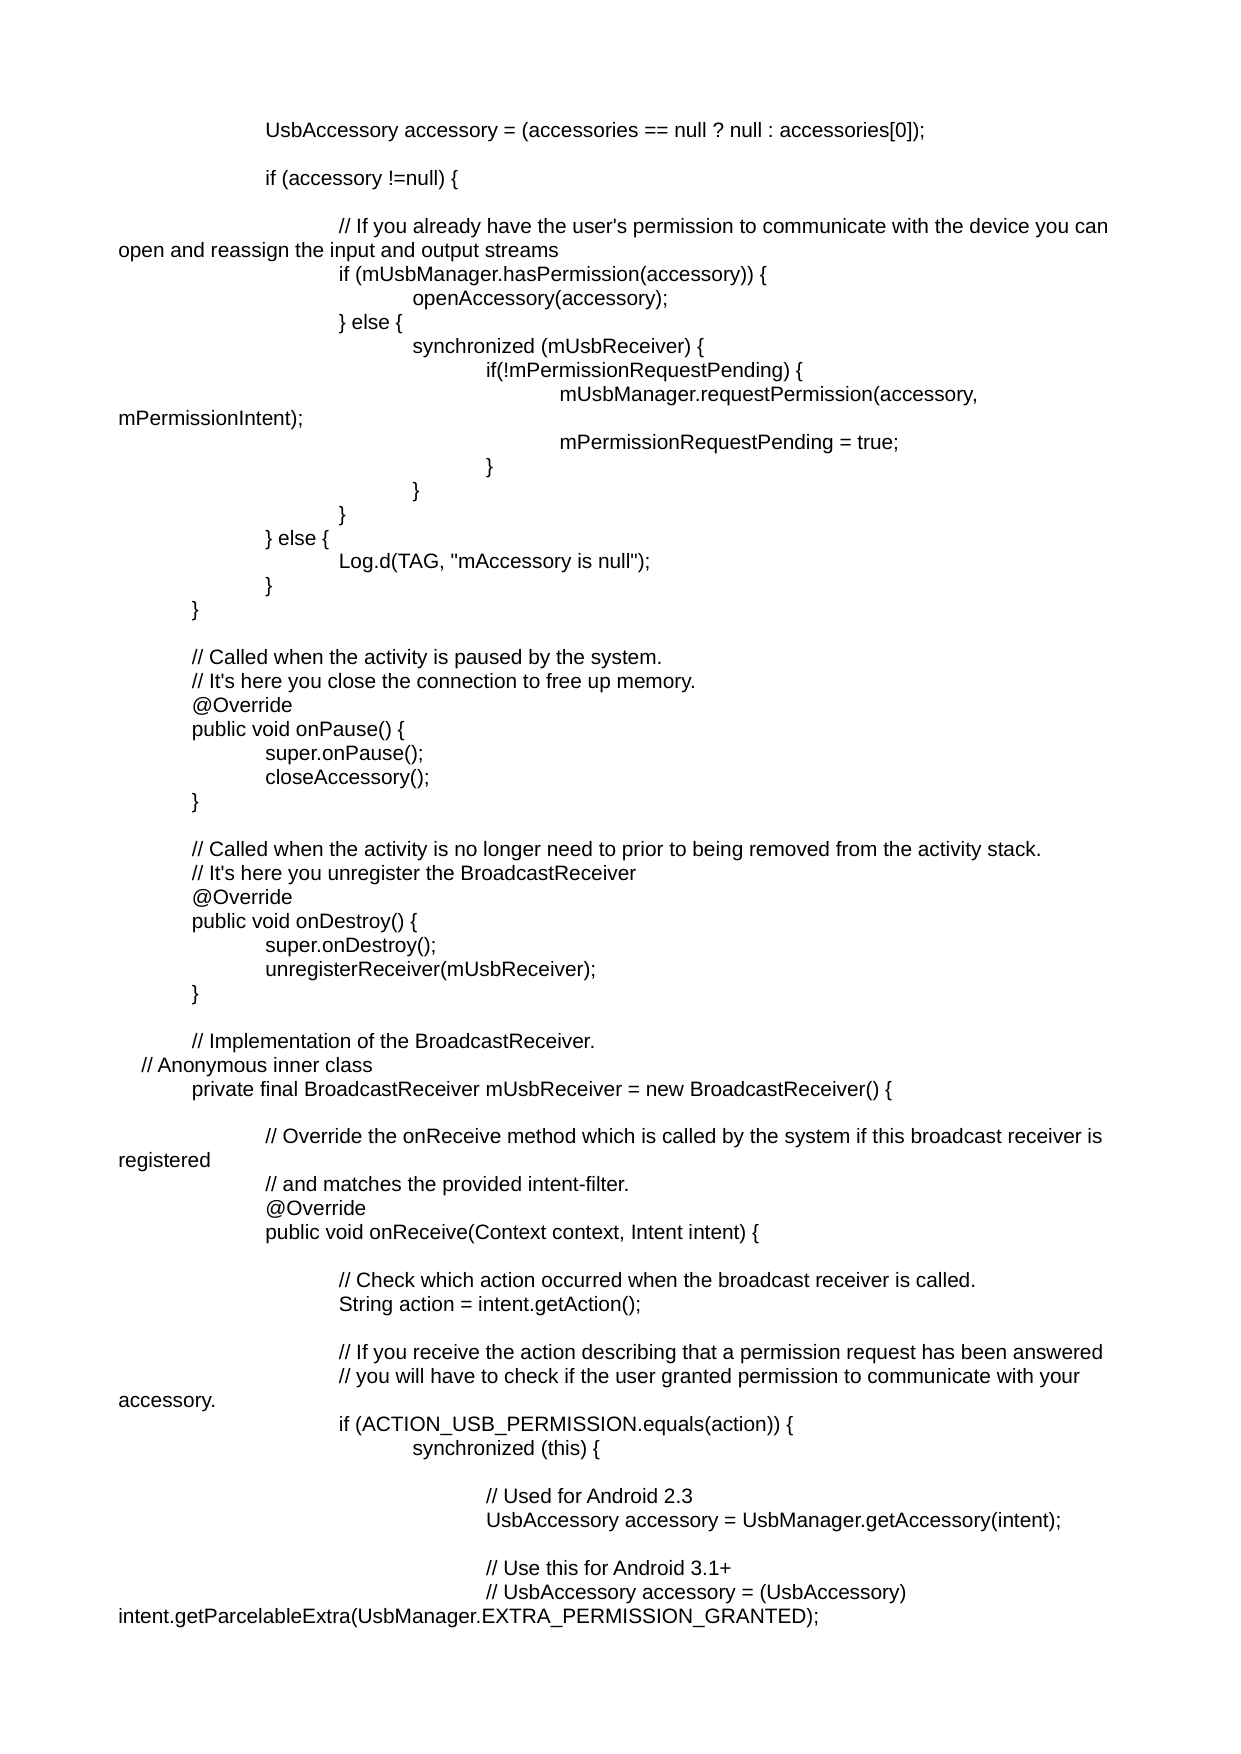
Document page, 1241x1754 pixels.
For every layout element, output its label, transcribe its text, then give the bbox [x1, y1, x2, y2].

text // Implementation of the BroadcastReceiver. [118, 1028, 1122, 1052]
text @Override [118, 1196, 1122, 1220]
text } [118, 573, 1122, 597]
text @Override [118, 693, 1122, 717]
text UsbAccessory accessory = (accessories == null ? null : accessories[0]); [118, 118, 1122, 142]
text } [118, 453, 1122, 477]
text Log.d(TAG, "mAccessory is null"); [118, 549, 1122, 573]
text // Called when the activity is no longer need to prior to being removed from the activity stack. [118, 837, 1122, 861]
text // Check which action occurred when the broadcast receiver is called. [118, 1268, 1122, 1292]
text public void onPause() { [118, 717, 1122, 741]
text if (ACTION_USB_PERMISSION.equals(action)) { [118, 1412, 1122, 1436]
text // If you receive the action describing that a permission request has been answered [118, 1340, 1122, 1364]
text } [118, 789, 1122, 813]
text if (mUsbManager.hasPermission(accessory)) { [118, 262, 1122, 286]
text // UsbAccessory accessory = (UsbAccessory) intent.getParcelableExtra(UsbManager.EXTRA_PERMISSION_GRANTED); [118, 1579, 1122, 1627]
text } [118, 981, 1122, 1004]
text synchronized (mUsbReceiver) { [118, 334, 1122, 358]
text // Called when the activity is paused by the system. [118, 645, 1122, 669]
text mPermissionRequestPending = true; [118, 429, 1122, 453]
text // and matches the provided intent-filter. [118, 1172, 1122, 1196]
text if (accessory !=null) { [118, 166, 1122, 190]
text // Anonymous inner class [118, 1052, 1122, 1076]
text synchronized (this) { [118, 1436, 1122, 1460]
text super.onDestroy(); [118, 933, 1122, 957]
text @Override [118, 885, 1122, 909]
text public void onReceive(Context context, Intent intent) { [118, 1220, 1122, 1244]
text closeAccessory(); [118, 765, 1122, 789]
text } else { [118, 310, 1122, 334]
text } else { [118, 525, 1122, 549]
text // It's here you unregister the BroadcastReceiver [118, 861, 1122, 885]
text } [118, 501, 1122, 525]
text } [118, 477, 1122, 501]
text private final BroadcastReceiver mUsbReceiver = new BroadcastReceiver() { [118, 1076, 1122, 1100]
text // you will have to check if the user granted permission to communicate with your accessory. [118, 1364, 1122, 1412]
text // It's here you close the connection to free up memory. [118, 669, 1122, 693]
text if(!mPermissionRequestPending) { [118, 358, 1122, 382]
text // If you already have the user's permission to communicate with the device you can open and reassign the input and output streams [118, 214, 1122, 262]
text unregisterReceiver(mUsbReceiver); [118, 957, 1122, 981]
text UsbAccessory accessory = UsbManager.getAccessory(intent); [118, 1508, 1122, 1532]
text String action = intent.getAction(); [118, 1292, 1122, 1316]
text mUsbManager.requestPermission(accessory, mPermissionIntent); [118, 382, 1122, 429]
text public void onDestroy() { [118, 909, 1122, 933]
text // Use this for Android 3.1+ [118, 1556, 1122, 1579]
text super.onPause(); [118, 741, 1122, 765]
text openAccessory(accessory); [118, 286, 1122, 310]
text } [118, 597, 1122, 621]
text // Override the onReceive method which is called by the system if this broadcast receiver is registered [118, 1124, 1122, 1172]
text // Used for Android 2.3 [118, 1484, 1122, 1508]
